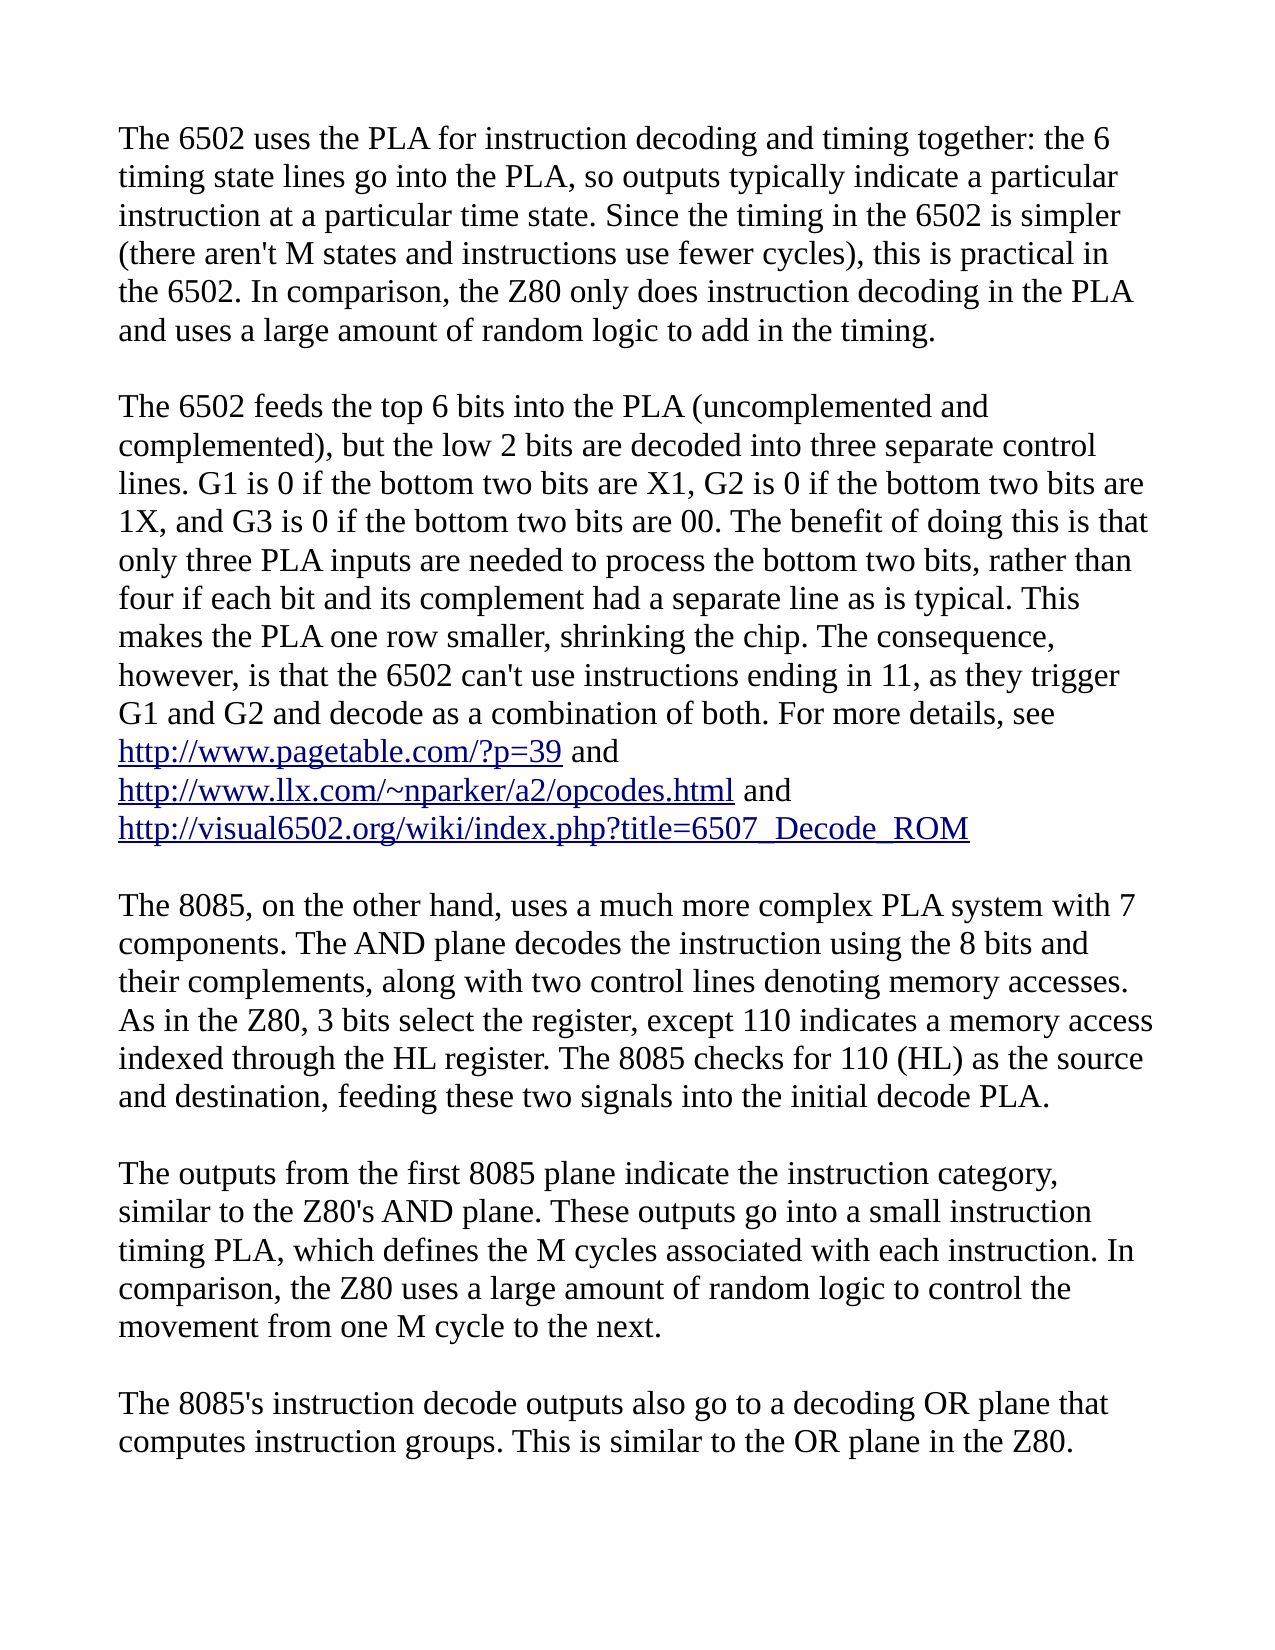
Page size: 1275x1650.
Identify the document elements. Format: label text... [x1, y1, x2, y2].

text The 6502 feeds the top 6 bits into the PLA (uncomplemented and complemented), but the low 2 bits are decoded into three separate control lines. G1 is 0 if the bottom two bits are X1, G2 is 0 if the bottom two bits are 1X, and G3 is 0 if the bottom two bits are 00. The benefit of doing this is that only three PLA inputs are needed to process the bottom two bits, rather than four if each bit and its complement had a separate line as is typical. This makes the PLA one row smaller, shrinking the chip. The consequence, however, is that the 6502 can't use instructions ending in 11, as they trigger G1 and G2 and decode as a combination of both. For more details, see http://www.pagetable.com/?p=39 and http://www.llx.com/~nparker/a2/opcodes.html and http://visual6502.org/wiki/index.php?title=6507_Decode_ROM [118, 386, 1157, 846]
text The 8085's instruction decode outputs also go to a decoding OR plane that computes instruction groups. This is similar to the OR plane in the Z80. [118, 1383, 1157, 1460]
text The 8085, on the other hand, uses a much more complex PLA system with 7 components. The AND plane decodes the instruction using the 8 bits and their complements, along with two control lines denoting memory accesses. As in the Z80, 3 bits select the register, except 110 indicates a memory access indexed through the HL register. The 8085 checks for 110 (HL) as the source and destination, feeding these two signals into the initial decode PLA. [118, 885, 1157, 1115]
text The 6502 uses the PLA for instruction decoding and timing together: the 6 timing state lines go into the PLA, so outputs typically indicate a particular instruction at a particular time state. Since the timing in the 6502 is simpler (there aren't M states and instructions use fewer cycles), this is practical in the 6502. In comparison, the Z80 only does instruction decoding in the PLA and uses a large amount of random logic to add in the timing. [118, 118, 1157, 348]
text The outputs from the first 8085 plane indicate the instruction category, similar to the Z80's AND plane. These outputs go into a small instruction timing PLA, which defines the M cycles associated with each instruction. In comparison, the Z80 uses a large amount of random logic to control the movement from one M cycle to the next. [118, 1153, 1157, 1345]
